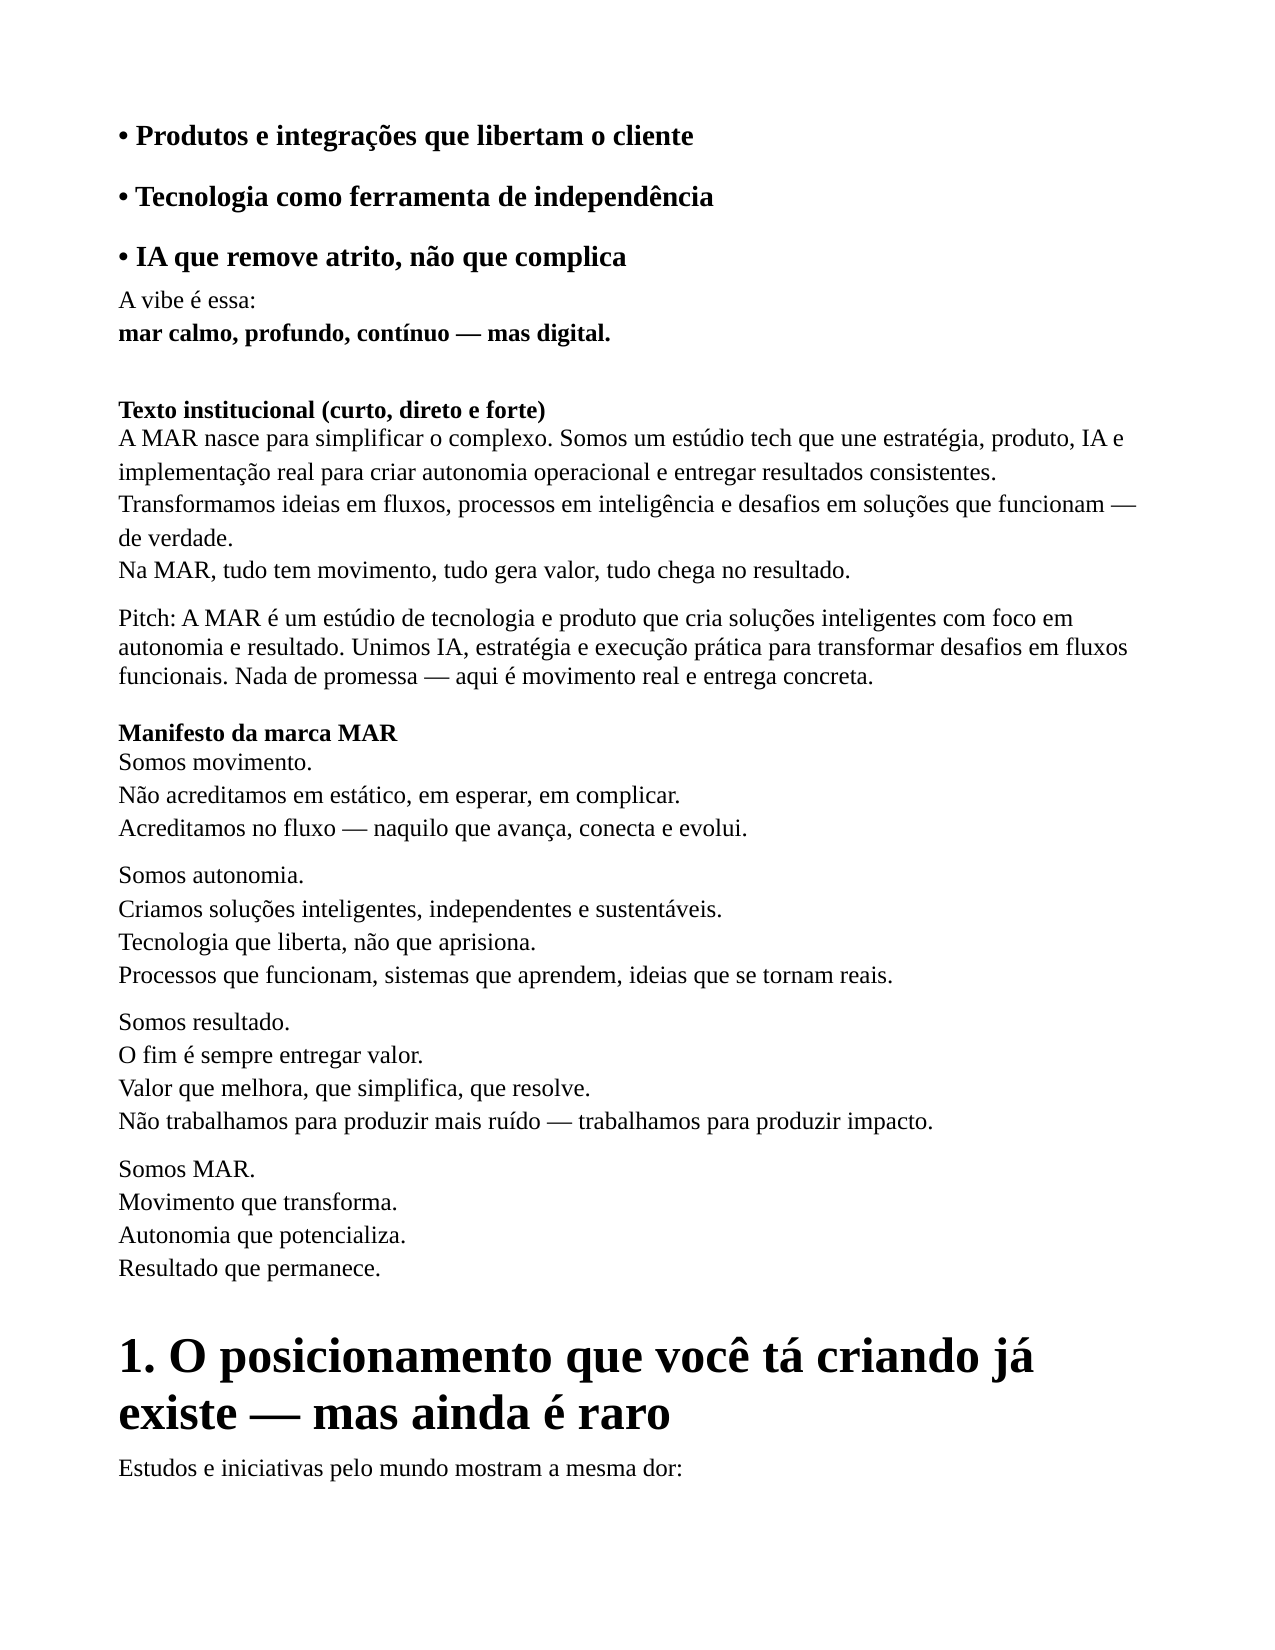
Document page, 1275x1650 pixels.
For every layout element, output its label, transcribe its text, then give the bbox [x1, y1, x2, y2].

text Somos autonomia. Criamos soluções inteligentes, independentes e sustentáveis. Tecnologia que liberta, não que aprisiona. Processos que funcionam, sistemas que aprendem, ideias que se tornam reais. [118, 861, 1157, 988]
text Somos resultado. O fim é sempre entregar valor. Valor que melhora, que simplifica, que resolve. Não trabalhamos para produzir mais ruído — trabalhamos para produzir impacto. [118, 1007, 1157, 1135]
text Somos MAR. Movimento que transforma. Autonomia que potencializa. Resultado que permanece. [118, 1154, 1157, 1282]
text A vibe é essa: mar calmo, profundo, contínuo — mas digital. [118, 285, 1157, 347]
subtitle 1. O posicionamento que você tá criando já existe — mas ainda é raro [118, 1326, 1157, 1441]
subtitle • Tecnologia como ferramenta de independência [118, 179, 1157, 212]
text Texto institucional (curto, direto e forte) [118, 366, 1157, 423]
subtitle • Produtos e integrações que libertam o cliente [118, 118, 1157, 152]
text Somos movimento. Não acreditamos em estático, em esperar, em complicar. Acreditamos no fluxo — naquilo que avança, conecta e evolui. [118, 747, 1157, 842]
text Estudos e iniciativas pelo mundo mostram a mesma dor: [118, 1453, 1157, 1482]
text Pitch: A MAR é um estúdio de tecnologia e produto que cria soluções inteligentes com foco em autonomia e resultado. Unimos IA, estratégia e execução prática para transformar desafios em fluxos funcionais. Nada de promessa — aqui é movimento real e entrega concreta. Manifesto da marca MAR [118, 603, 1157, 747]
text A MAR nasce para simplificar o complexo. Somos um estúdio tech que une estratégia, produto, IA e implementação real para criar autonomia operacional e entregar resultados consistentes. Transformamos ideias em fluxos, processos em inteligência e desafios em soluções que funcionam — de verdade. Na MAR, tudo tem movimento, tudo gera valor, tudo chega no resultado. [118, 423, 1157, 584]
subtitle • IA que remove atrito, não que complica [118, 239, 1157, 273]
